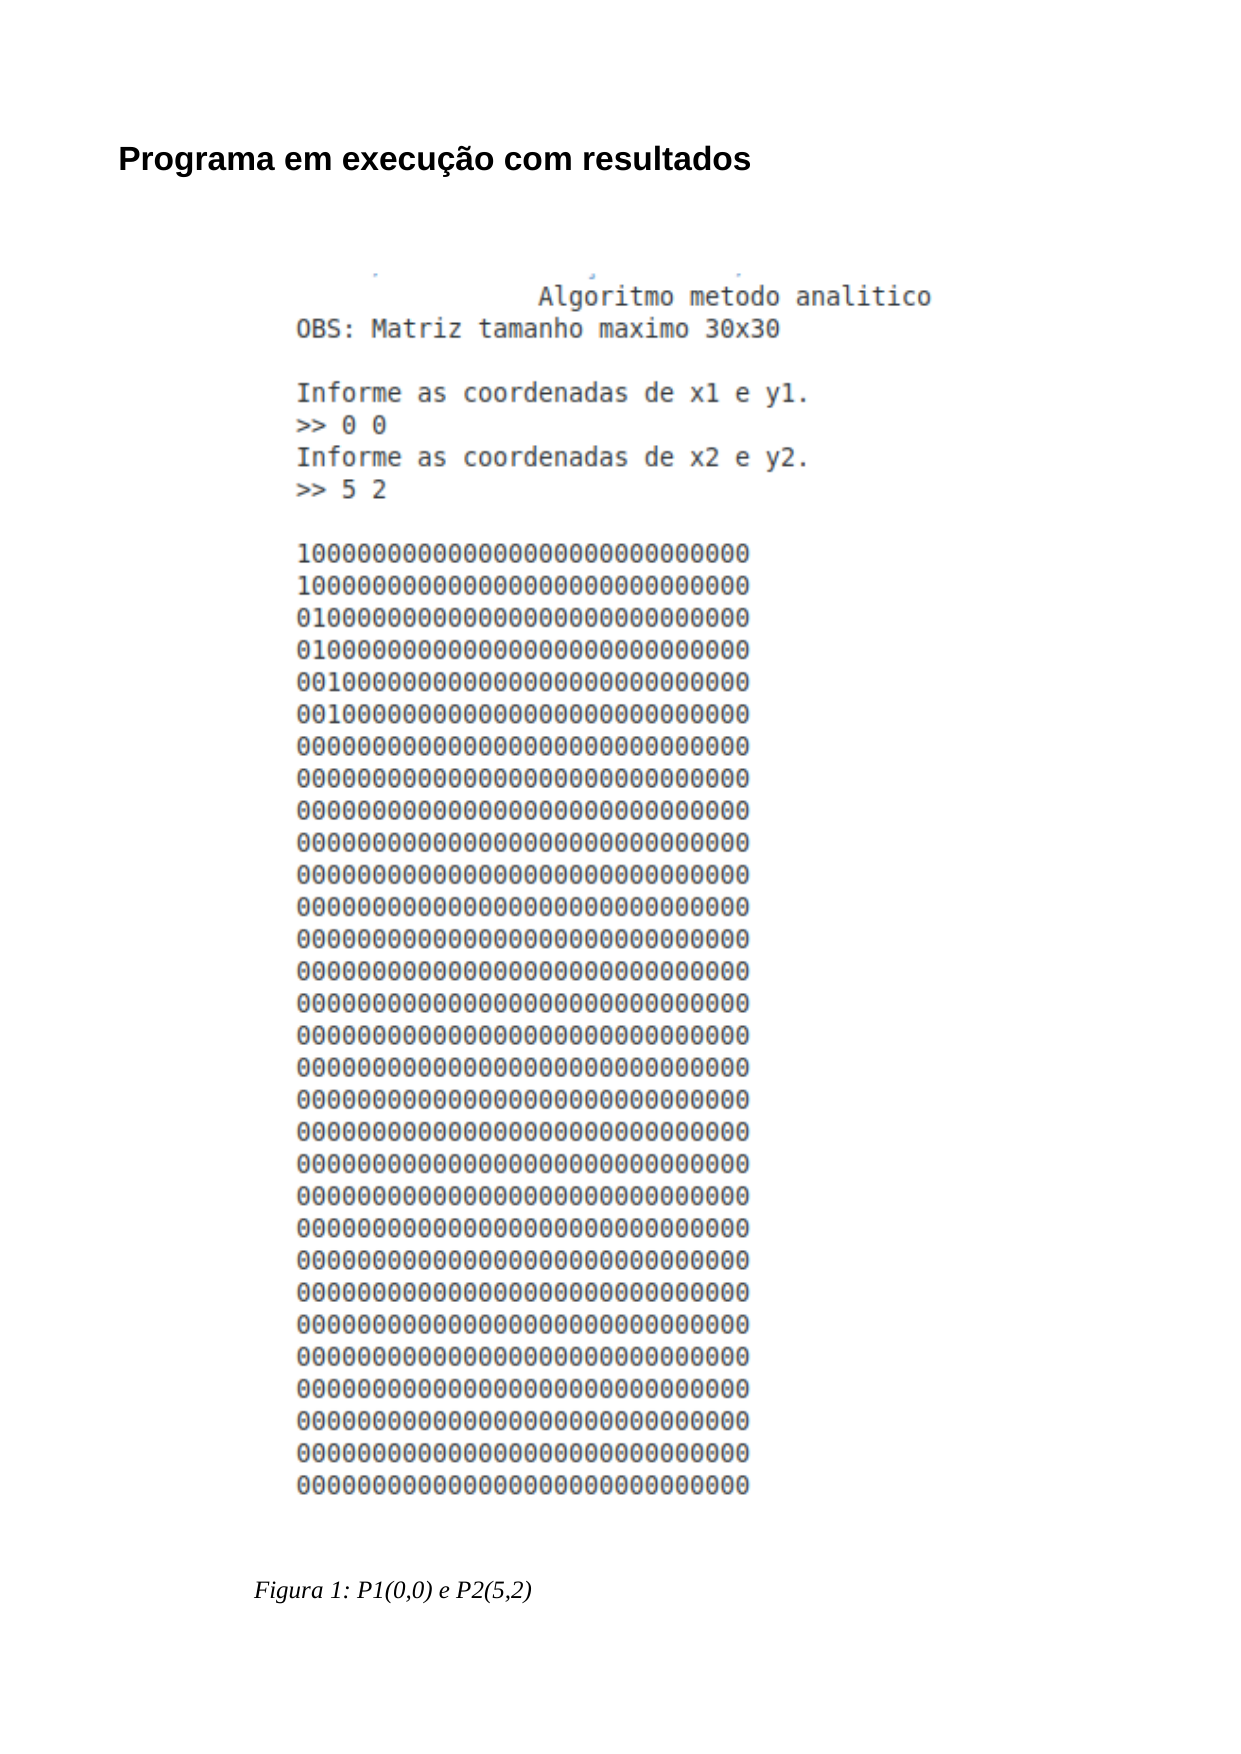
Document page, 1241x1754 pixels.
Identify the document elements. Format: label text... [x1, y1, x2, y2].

subtitle Programa em execução com resultados [118, 139, 1122, 178]
text Figura 1: P1(0,0) e P2(5,2) [254, 1576, 986, 1604]
picture [253, 238, 987, 1576]
